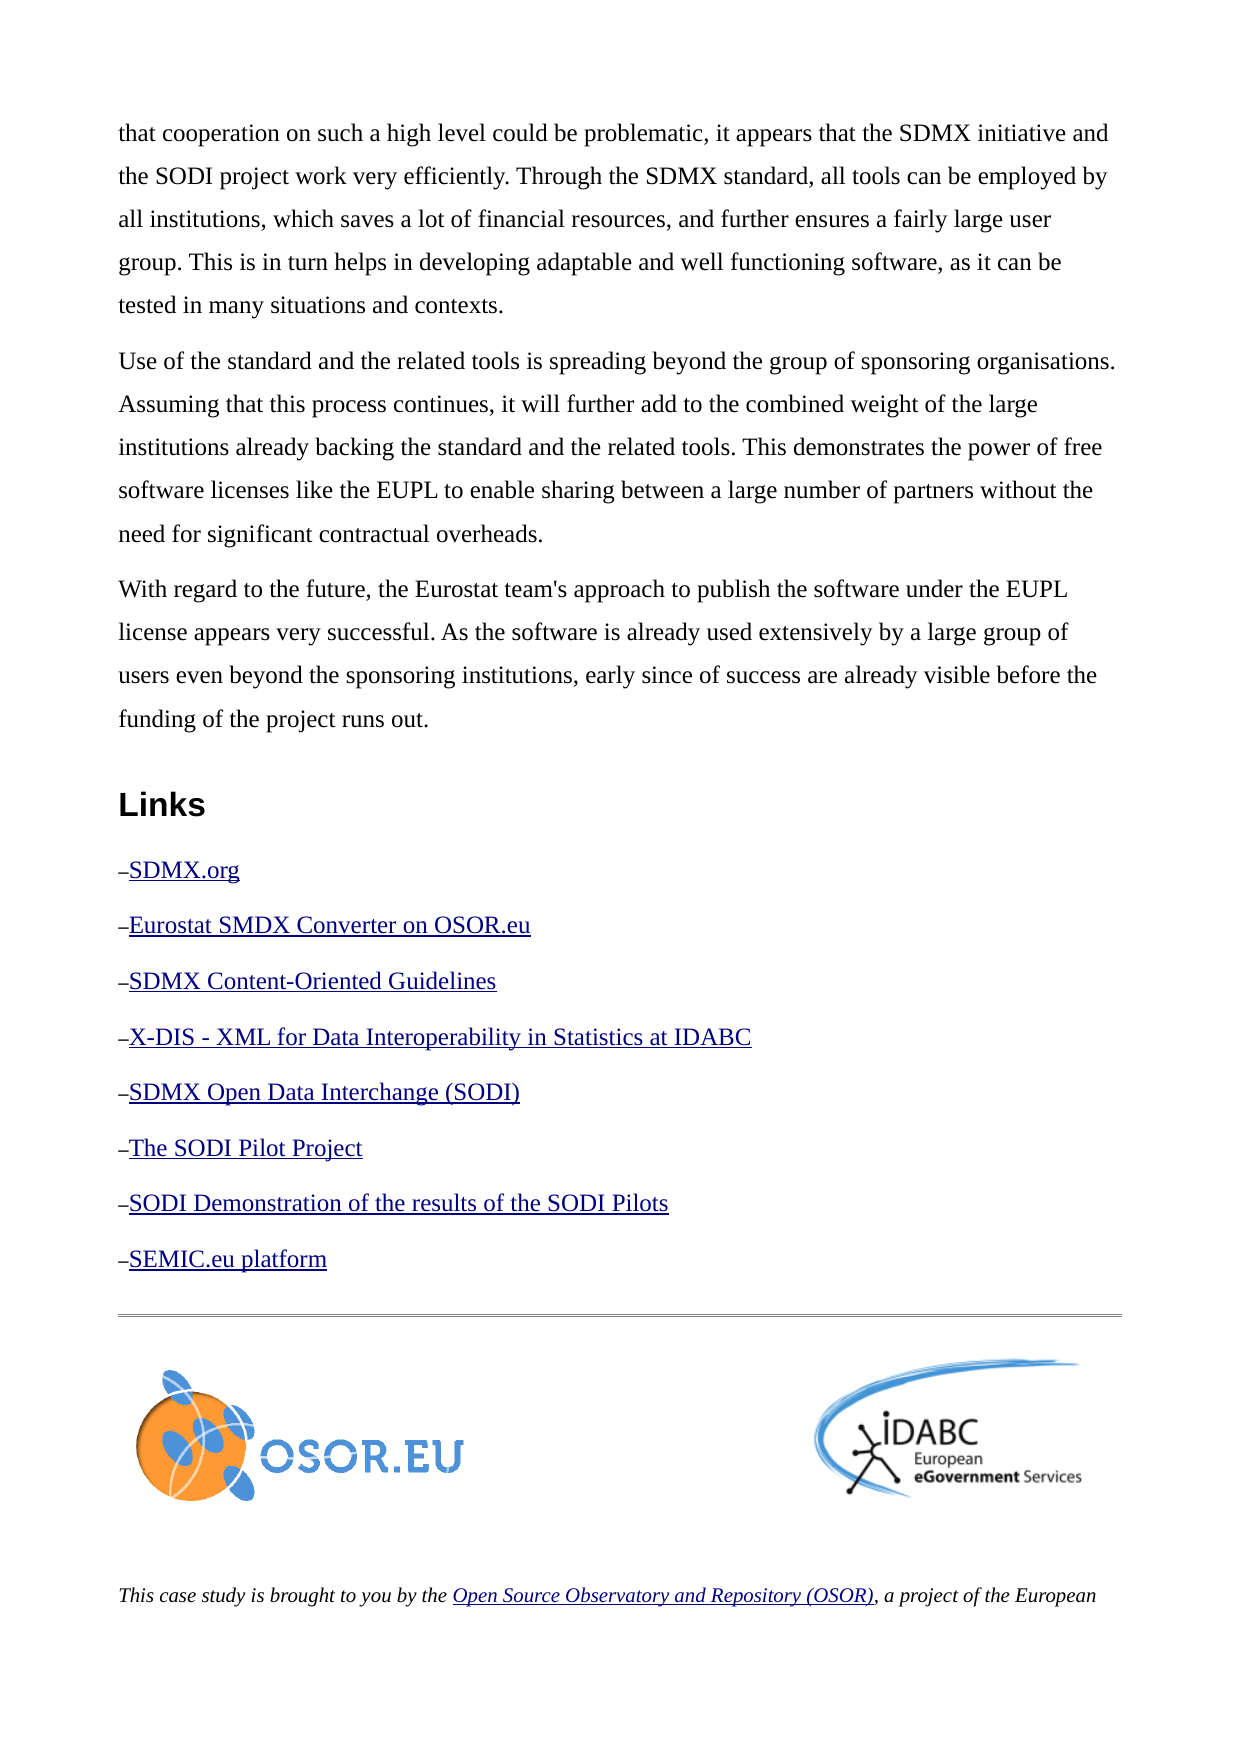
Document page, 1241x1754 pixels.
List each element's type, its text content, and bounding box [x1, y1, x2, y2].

list The SODI Pilot Project [118, 1133, 1122, 1162]
list X-DIS - XML for Data Interoperability in Statistics at IDABC [118, 1022, 1122, 1050]
list SDMX Content-Oriented Guidelines [118, 966, 1122, 995]
text Use of the standard and the related tools is spreading beyond the group of sponsoring organisations. Assuming that this process continues, it will further add to the combined weight of the large institutions already backing the standard and the related tools. This demonstrates the power of free software licenses like the EUPL to enable sharing between a large number of partners without the need for significant contractual overheads. [118, 346, 1122, 547]
picture [790, 1329, 1124, 1526]
text This case study is brought to you by the Open Source Observatory and Repository (OSOR), a project of the European [118, 1583, 1122, 1607]
list SODI Demonstration of the results of the SODI Pilots [118, 1188, 1122, 1217]
list Eurostat SMDX Converter on OSOR.eu [118, 910, 1122, 939]
list SDMX.org [118, 855, 1122, 883]
text With regard to the future, the Eurostat team's approach to publish the software under the EUPL license appears very successful. As the software is already used extensively by a large group of users even beyond the sponsoring institutions, early since of success are already visible before the funding of the project runs out. [118, 574, 1122, 732]
picture [123, 1355, 473, 1526]
list SEMIC.eu platform [118, 1244, 1122, 1273]
subtitle Links [118, 784, 1122, 823]
text that cooperation on such a high level could be problematic, it appears that the SDMX initiative and the SODI project work very efficiently. Through the SDMX standard, all tools can be employed by all institutions, which saves a lot of financial resources, and further ensures a fairly large user group. This is in turn helps in developing adaptable and well functioning software, as it can be tested in many situations and contexts. [118, 118, 1122, 319]
list SDMX Open Data Interchange (SODI) [118, 1077, 1122, 1106]
